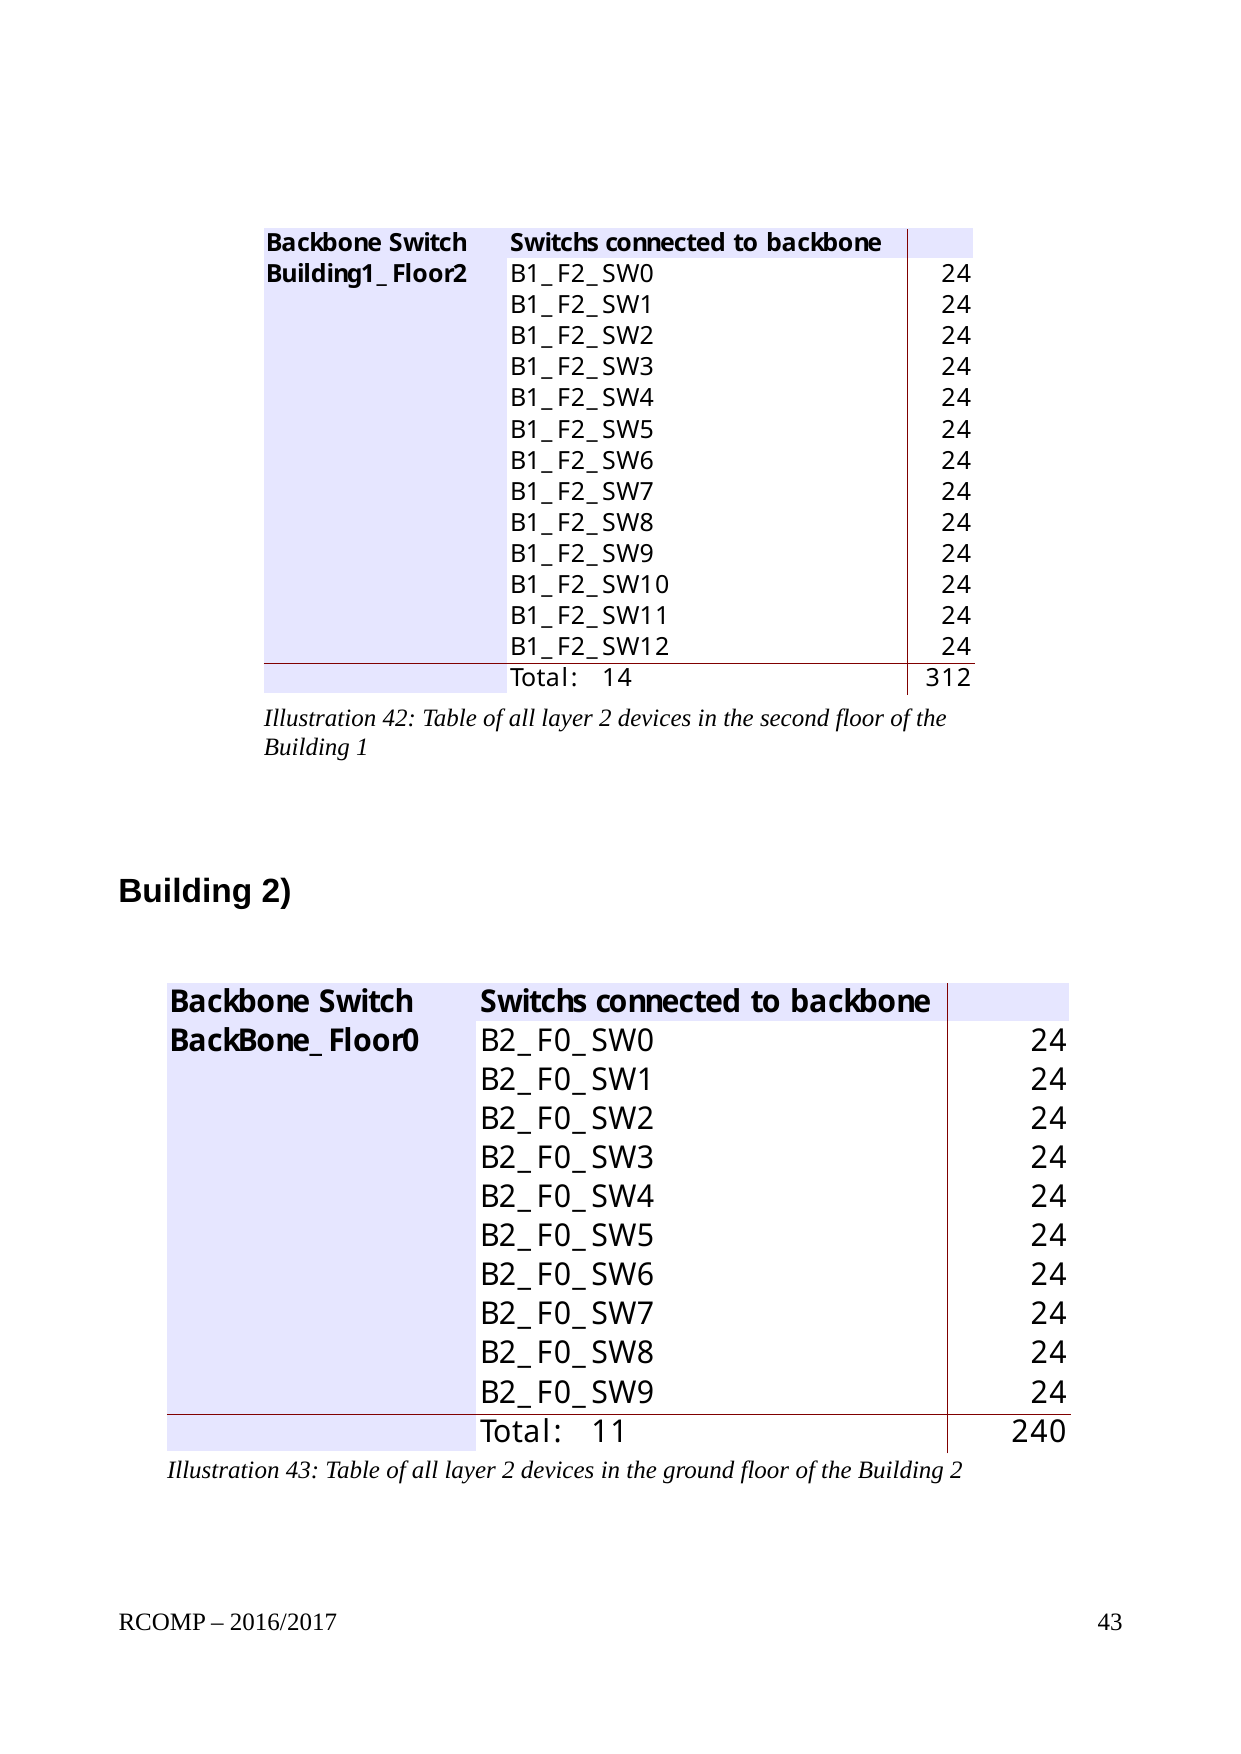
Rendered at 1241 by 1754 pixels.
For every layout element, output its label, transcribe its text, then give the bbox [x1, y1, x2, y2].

subtitle Building 2) [118, 871, 1122, 909]
text Illustration 43: Table of all layer 2 devices in the ground floor of the Building 2 [167, 983, 1073, 1484]
text Illustration 42: Table of all layer 2 devices in the second floor of the Building 1 [264, 229, 977, 761]
